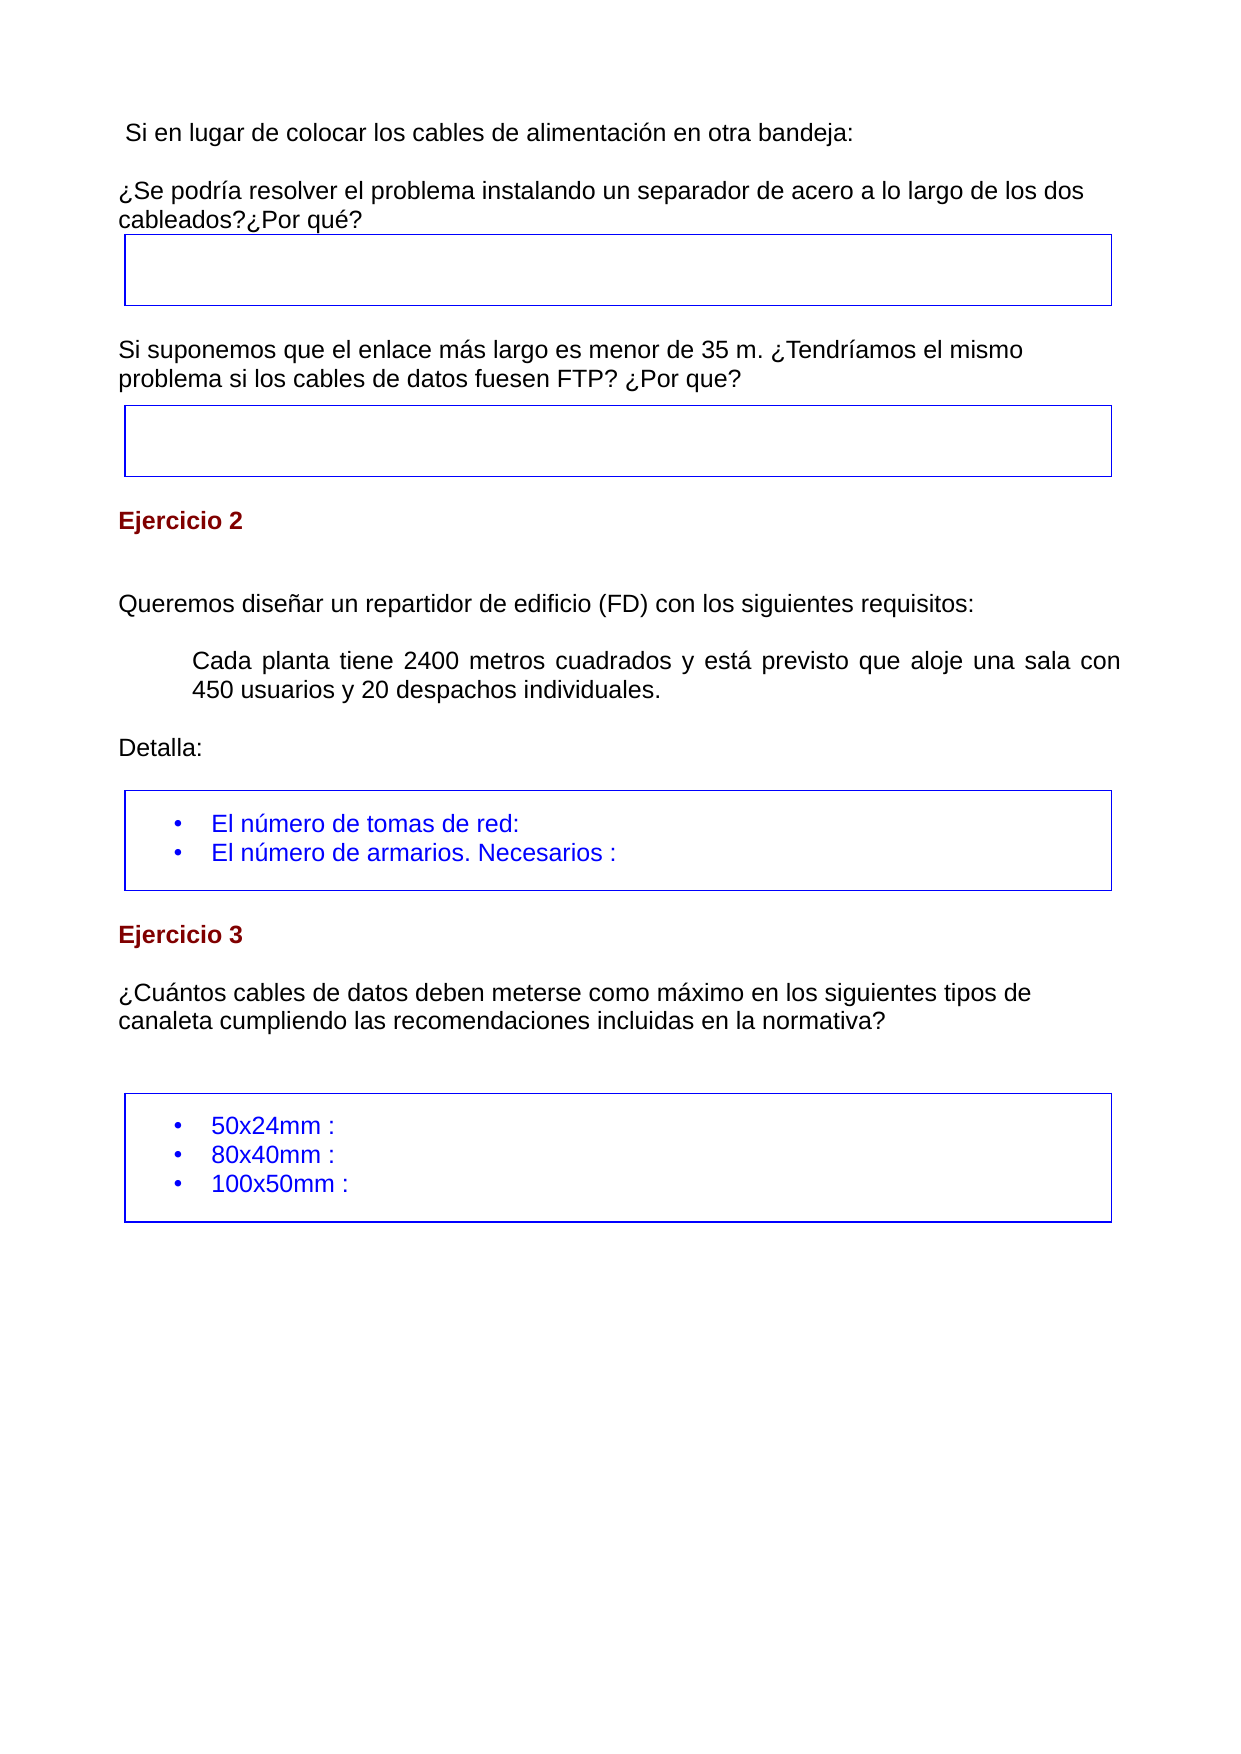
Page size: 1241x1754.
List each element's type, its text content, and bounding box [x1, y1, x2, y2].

table_header [126, 235, 1111, 305]
text Si en lugar de colocar los cables de alimentación en otra bandeja: [118, 118, 1122, 147]
text Cada planta tiene 2400 metros cuadrados y está previsto que aloje una sala con 450 usuarios y 20 despachos individuales. [192, 646, 1122, 704]
table_header El número de tomas de red: El número de armarios. Necesarios : [126, 791, 1111, 890]
table_header [126, 406, 1111, 476]
table_header 50x24mm : 80x40mm : 100x50mm : [126, 1094, 1111, 1221]
text Ejercicio 2 [118, 506, 1122, 535]
text Si suponemos que el enlace más largo es menor de 35 m. ¿Tendríamos el mismo problema si los cables de datos fuesen FTP? ¿Por que? [118, 335, 1122, 392]
text Detalla: [118, 733, 1122, 761]
text ¿Se podría resolver el problema instalando un separador de acero a lo largo de los dos cableados?¿Por qué? [118, 176, 1122, 234]
text Queremos diseñar un repartidor de edificio (FD) con los siguientes requisitos: [118, 589, 1122, 618]
list ¿Cuántos cables de datos deben meterse como máximo en los siguientes tipos de canaleta cumpliendo las recomendaciones incluidas en la normativa? [118, 977, 1122, 1035]
text Ejercicio 3 [118, 920, 1122, 949]
